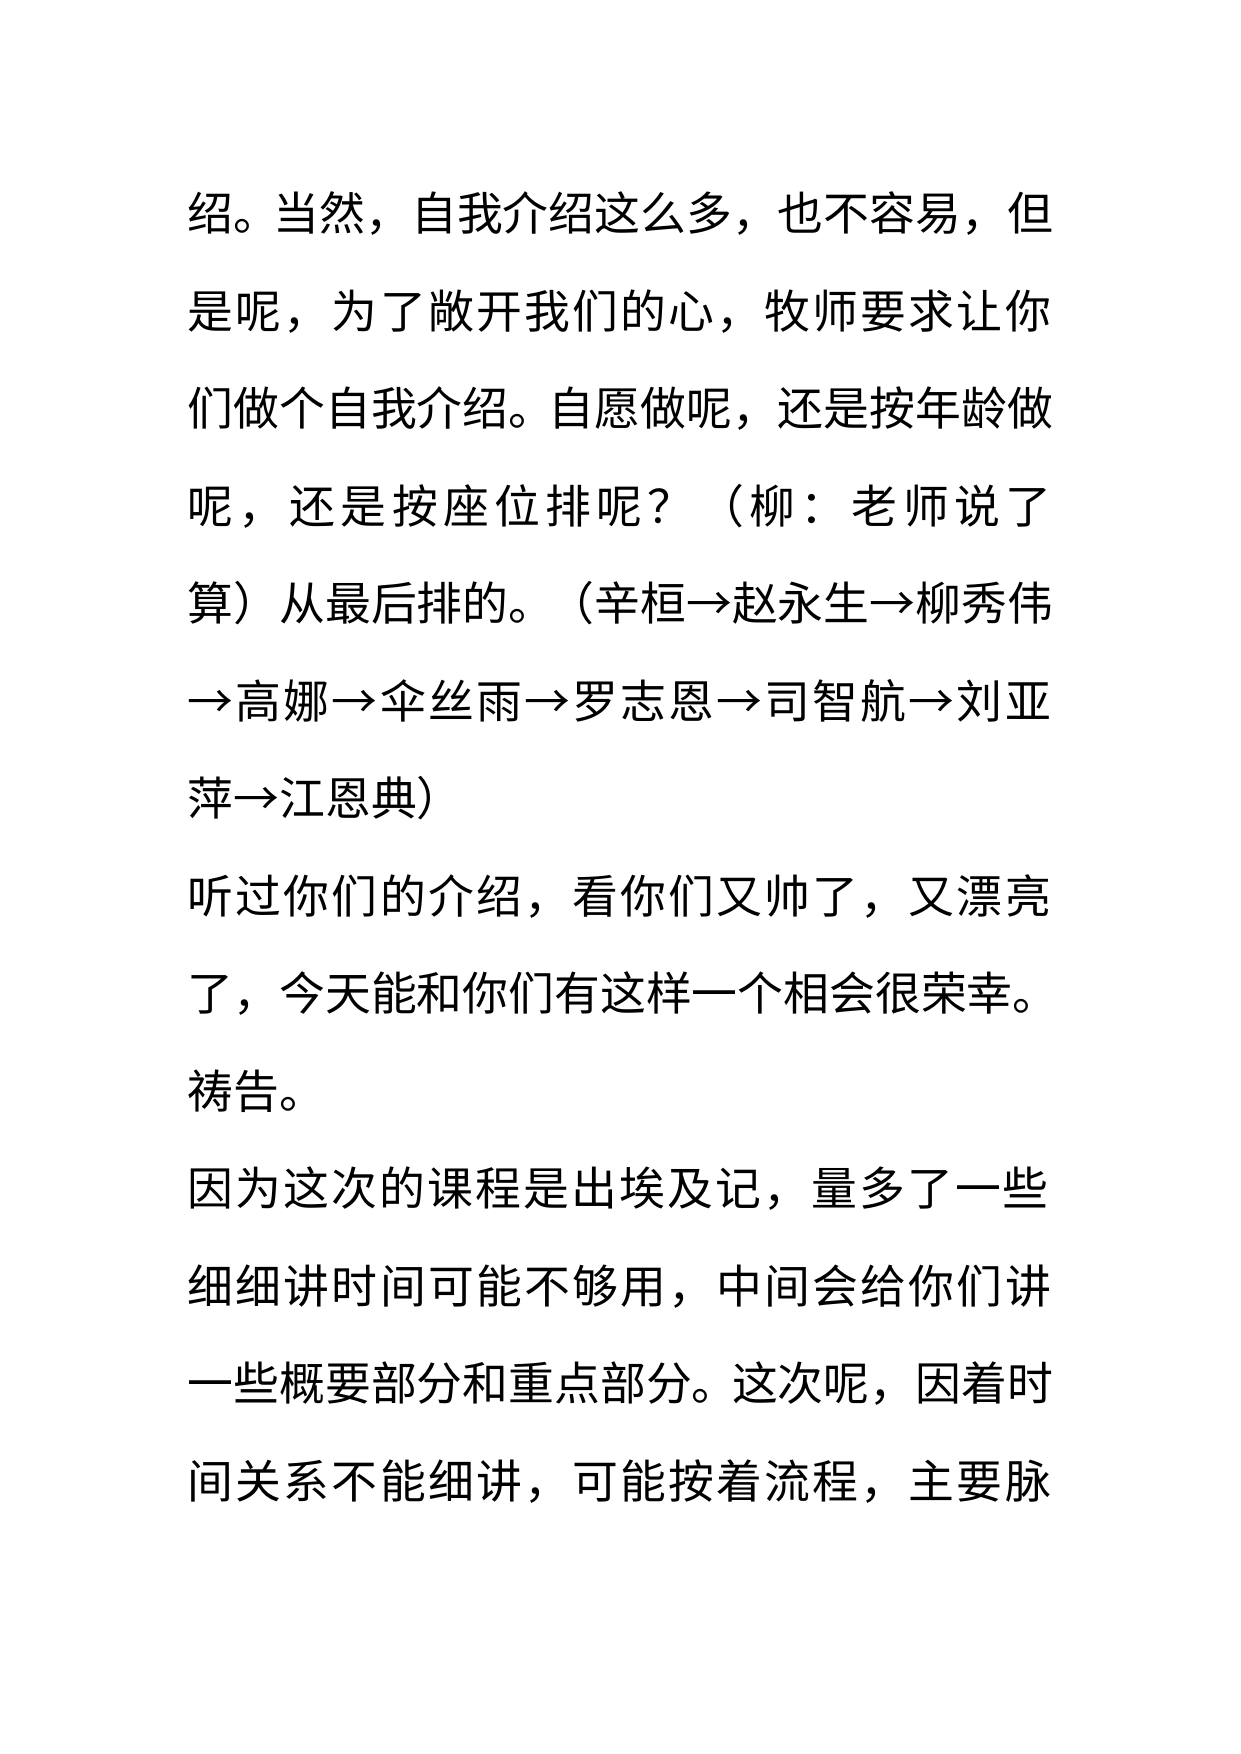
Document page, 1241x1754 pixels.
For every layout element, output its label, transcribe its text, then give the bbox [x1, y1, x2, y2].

text 祷告。 [187, 1039, 1053, 1137]
text 听过你们的介绍，看你们又帅了，又漂亮了，今天能和你们有这样一个相会很荣幸。 [187, 844, 1053, 1039]
text 因为这次的课程是出埃及记，量多了一些，细细讲时间可能不够用，中间会给你们讲一些概要部分和重点部分。这次呢，因着时间关系不能细讲，可能按着流程，主要脉胳去讲。 [187, 1137, 1053, 1527]
text 我去年来的时候，真是不顺，好不容易来到这个学校，去年来的时候是5月，还下的暴雨，飞机没起飞，第二天才来。不管怎样说，有这样的第二次的相见，很高兴，又有了期待。那么，我是在韩国，某个地区牧会。80年的时候，开辟教会，到目前已经37年了，我现在服侍的教会，信徒数虽然不多，但我也相信他们是有信心的。你们都学习了这么长时间，我不知道你们知道的有多少，那么因为这是第一课时，我们互相了解下，看看大家情况如何。这个了解，是自我介绍。那么当自我介绍的时候，把来自于哪儿，来这儿的动机，来这儿学习了这么长时间，是否有神的呼召，这样的介绍。当然，自我介绍这么多，也不容易，但是呢，为了敞开我们的心，牧师要求让你们做个自我介绍。自愿做呢，还是按年龄做呢，还是按座位排呢？（柳：老师说了算）从最后排的。（辛桓→赵永生→柳秀伟→高娜→伞丝雨→罗志恩→司智航→刘亚萍→江恩典） [187, 162, 1053, 844]
